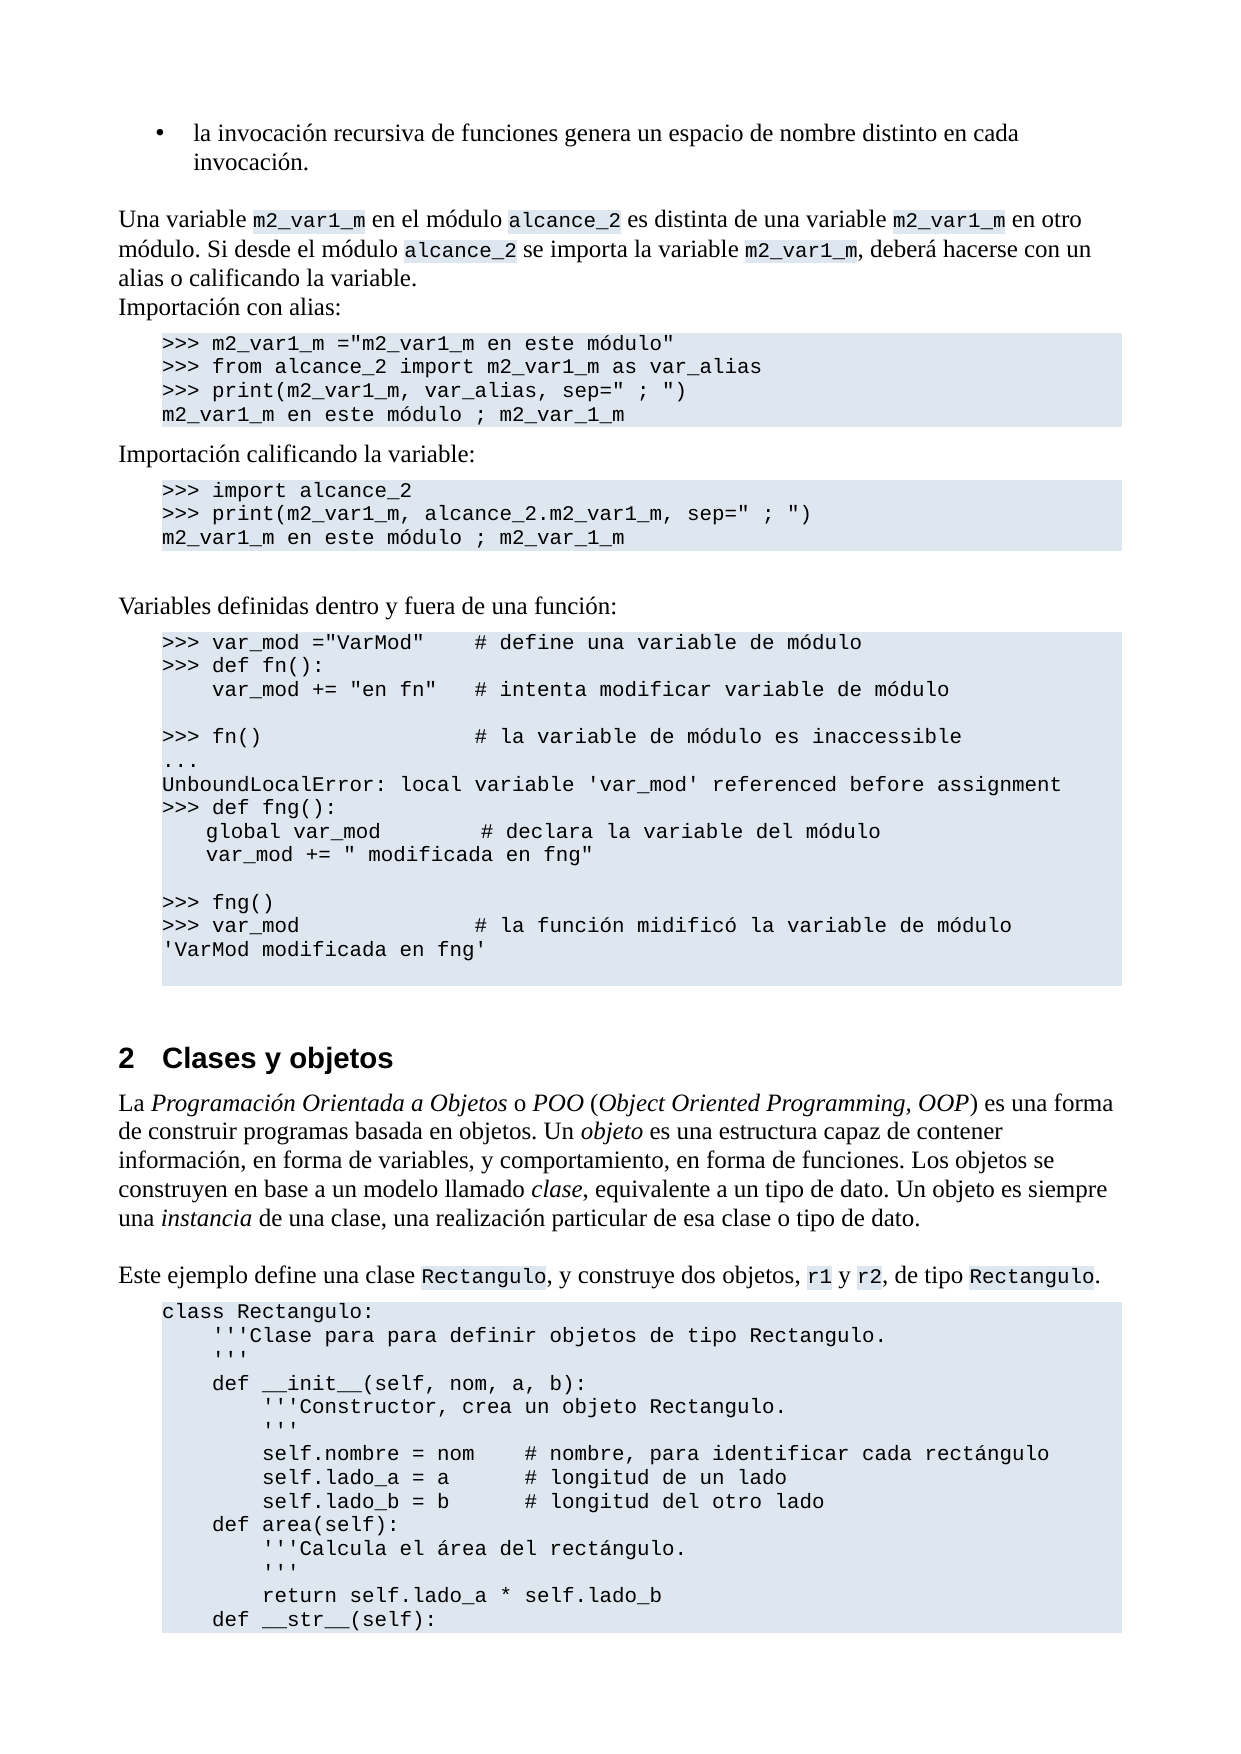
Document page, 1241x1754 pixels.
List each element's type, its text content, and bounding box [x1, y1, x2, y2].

text var_mod += " modificada en fng" [162, 844, 1122, 868]
text >>> var_mod # la función midificó la variable de módulo [162, 915, 1122, 939]
text self.nombre = nom # nombre, para identificar cada rectángulo [162, 1443, 1122, 1467]
text '''Constructor, crea un objeto Rectangulo. [162, 1396, 1122, 1420]
text ''' [162, 1420, 1122, 1443]
text self.lado_a = a # longitud de un lado [162, 1467, 1122, 1491]
text >>> var_mod ="VarMod" # define una variable de módulo [162, 632, 1122, 655]
text >>> m2_var1_m ="m2_var1_m en este módulo" [162, 333, 1122, 356]
text return self.lado_a * self.lado_b [162, 1585, 1122, 1609]
text Importación calificando la variable: [118, 439, 1122, 468]
text >>> fng() [162, 892, 1122, 915]
text >>> fn() # la variable de módulo es inaccessible [162, 726, 1122, 750]
text m2_var1_m en este módulo ; m2_var_1_m [162, 404, 1122, 427]
text >>> def fng(): [162, 797, 1122, 821]
text '''Calcula el área del rectángulo. [162, 1538, 1122, 1562]
text '''Clase para para definir objetos de tipo Rectangulo. [162, 1325, 1122, 1349]
text global var_mod # declara la variable del módulo [162, 821, 1122, 844]
text La Programación Orientada a Objetos o POO (Object Oriented Programming, OOP) es una forma de construir programas basada en objetos. Un objeto es una estructura capaz de contener información, en forma de variables, y comportamiento, en forma de funciones. Los objetos se construyen en base a un modelo llamado clase, equivalente a un tipo de dato. Un objeto es siempre una instancia de una clase, una realización particular de esa clase o tipo de dato. [118, 1088, 1122, 1231]
text ''' [162, 1562, 1122, 1585]
text >>> from alcance_2 import m2_var1_m as var_alias [162, 356, 1122, 380]
list la invocación recursiva de funciones genera un espacio de nombre distinto en cada invocación. [156, 118, 1122, 176]
text ... [162, 750, 1122, 773]
text UnboundLocalError: local variable 'var_mod' referenced before assignment [162, 773, 1122, 797]
text def area(self): [162, 1514, 1122, 1538]
text >>> print(m2_var1_m, alcance_2.m2_var1_m, sep=" ; ") [162, 503, 1122, 527]
text Este ejemplo define una clase Rectangulo, y construye dos objetos, r1 y r2, de tipo Rectangulo. [118, 1260, 1122, 1290]
text Importación con alias: [118, 292, 1122, 321]
text >>> def fn(): [162, 655, 1122, 679]
text class Rectangulo: [162, 1302, 1122, 1325]
text self.lado_b = b # longitud del otro lado [162, 1491, 1122, 1514]
text >>> print(m2_var1_m, var_alias, sep=" ; ") [162, 380, 1122, 404]
text Variables definidas dentro y fuera de una función: [118, 591, 1122, 620]
text def __str__(self): [162, 1609, 1122, 1633]
text ''' [162, 1349, 1122, 1372]
text Una variable m2_var1_m en el módulo alcance_2 es distinta de una variable m2_var1_m en otro módulo. Si desde el módulo alcance_2 se importa la variable m2_var1_m, deberá hacerse con un alias o calificando la variable. [118, 204, 1122, 292]
text var_mod += "en fn" # intenta modificar variable de módulo [162, 679, 1122, 703]
subtitle Clases y objetos [118, 1041, 1122, 1075]
text >>> import alcance_2 [162, 480, 1122, 503]
text def __init__(self, nom, a, b): [162, 1372, 1122, 1396]
text m2_var1_m en este módulo ; m2_var_1_m [162, 527, 1122, 551]
text 'VarMod modificada en fng' [162, 939, 1122, 963]
